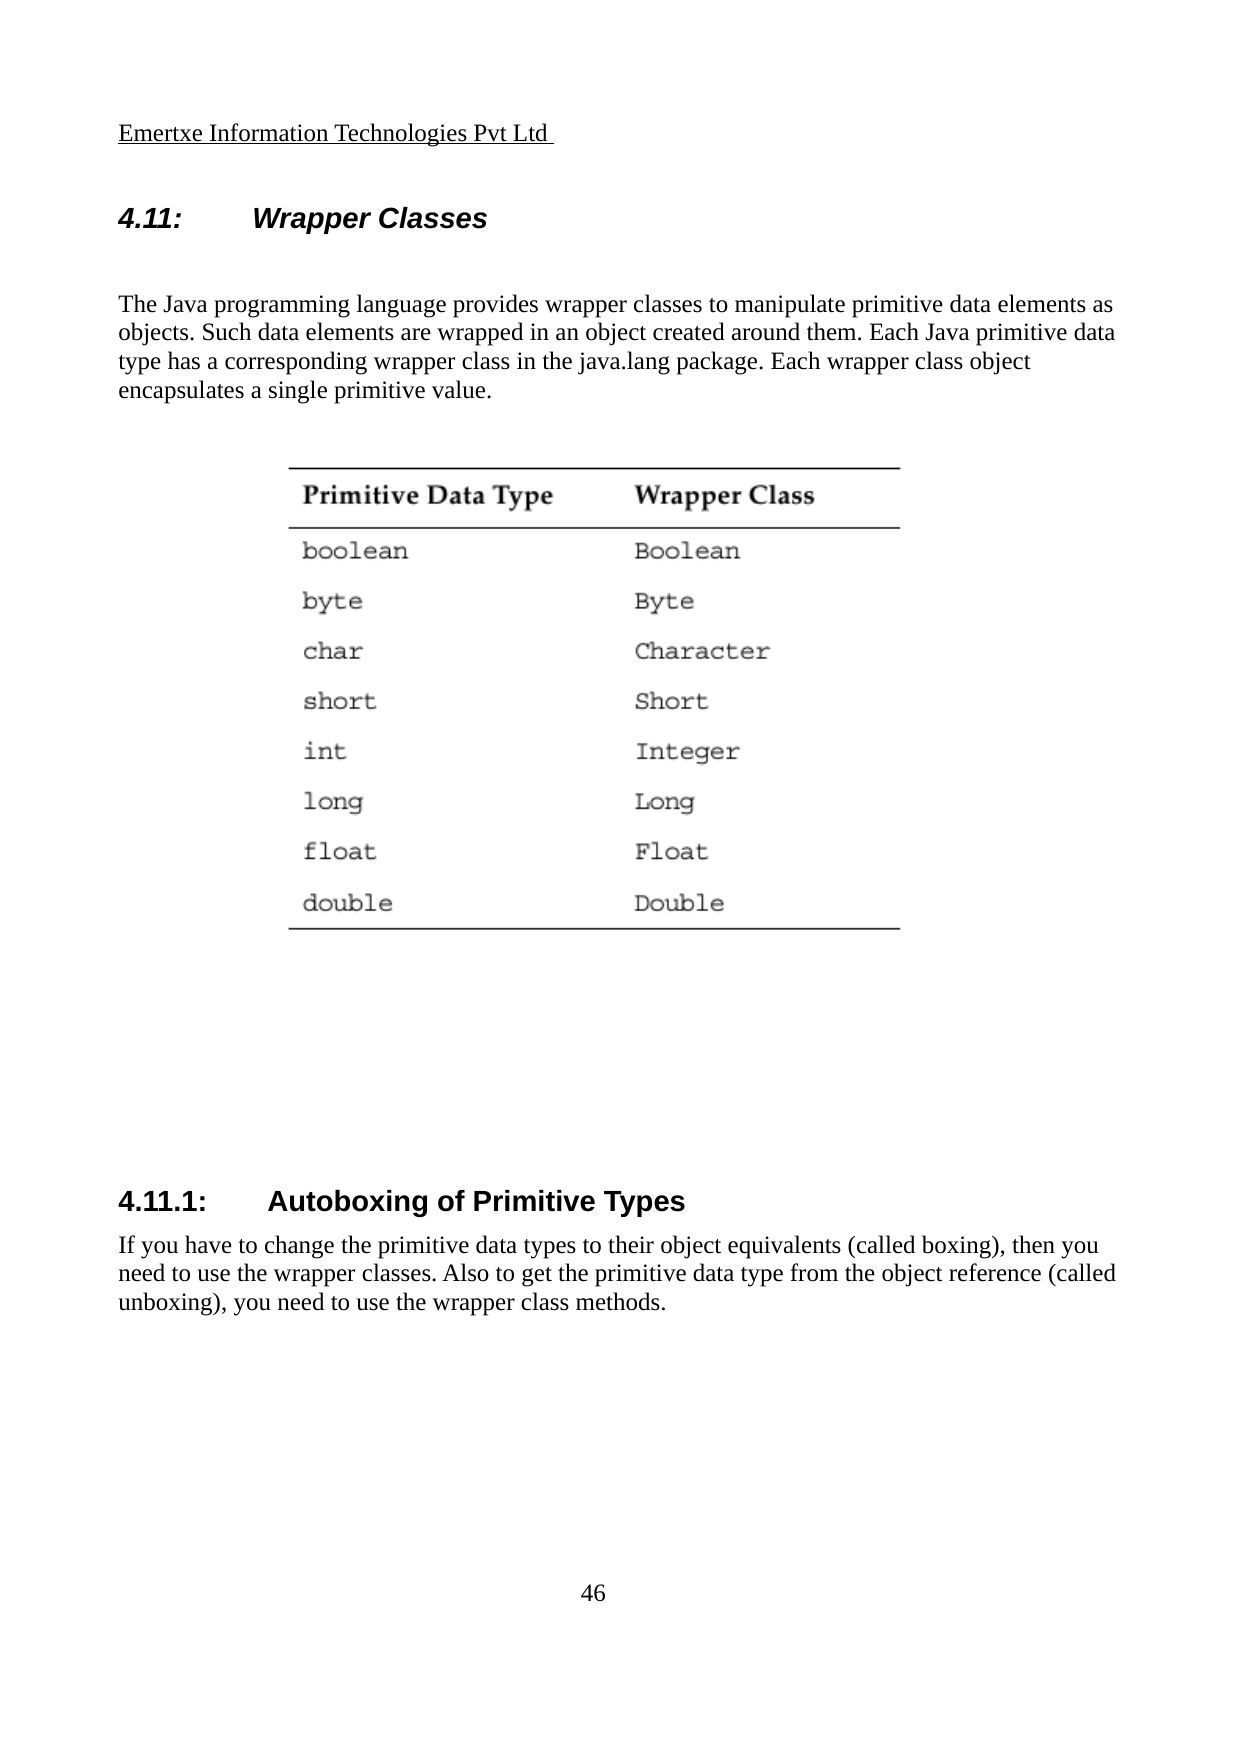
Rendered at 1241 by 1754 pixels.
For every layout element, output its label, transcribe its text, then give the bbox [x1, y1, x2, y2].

subtitle Wrapper Classes [118, 201, 1122, 235]
subtitle Autoboxing of Primitive Types [118, 1184, 1122, 1217]
text If you have to change the primitive data types to their object equivalents (called boxing), then you need to use the wrapper classes. Also to get the primitive data type from the object reference (called unboxing), you need to use the wrapper class methods. [118, 1230, 1122, 1316]
text The Java programming language provides wrapper classes to manipulate primitive data elements as objects. Such data elements are wrapped in an object created around them. Each Java primitive data type has a corresponding wrapper class in the java.lang package. Each wrapper class object encapsulates a single primitive value. [118, 289, 1122, 404]
picture [253, 457, 988, 933]
